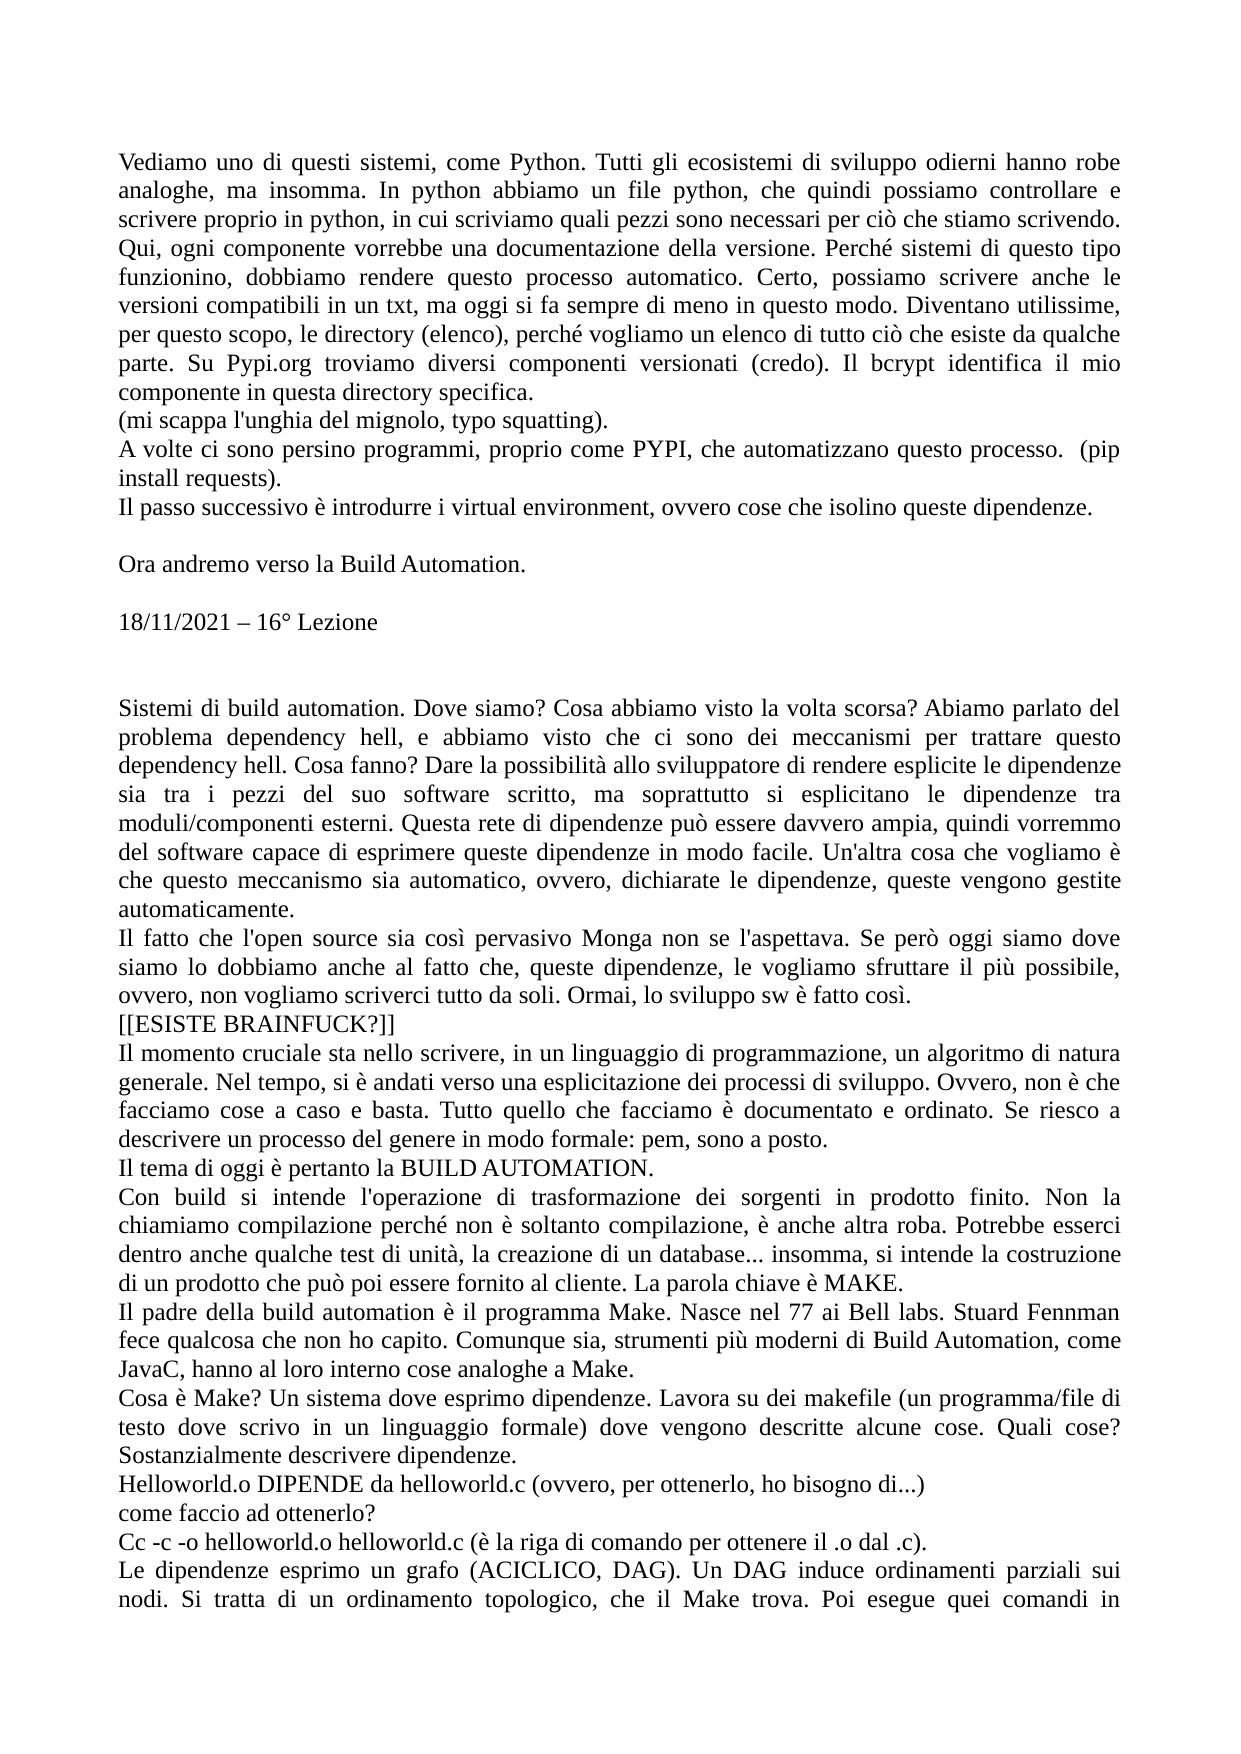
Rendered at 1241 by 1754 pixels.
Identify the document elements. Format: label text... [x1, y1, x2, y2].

text A volte ci sono persino programmi, proprio come PYPI, che automatizzano questo processo. (pip install requests). [118, 434, 1122, 492]
text Cc -c -o helloworld.o helloworld.c (è la riga di comando per ottenere il .o dal .c). [118, 1527, 1122, 1556]
text Helloworld.o DIPENDE da helloworld.c (ovvero, per ottenerlo, ho bisogno di...) [118, 1469, 1122, 1498]
text 18/11/2021 – 16° Lezione [118, 607, 1122, 636]
text Sistemi di build automation. Dove siamo? Cosa abbiamo visto la volta scorsa? Abiamo parlato del problema dependency hell, e abbiamo visto che ci sono dei meccanismi per trattare questo dependency hell. Cosa fanno? Dare la possibilità allo sviluppatore di rendere esplicite le dipendenze sia tra i pezzi del suo software scritto, ma soprattutto si esplicitano le dipendenze tra moduli/componenti esterni. Questa rete di dipendenze può essere davvero ampia, quindi vorremmo del software capace di esprimere queste dipendenze in modo facile. Un'altra cosa che vogliamo è che questo meccanismo sia automatico, ovvero, dichiarate le dipendenze, queste vengono gestite automaticamente. [118, 693, 1122, 923]
text [[ESISTE BRAINFUCK?]] [118, 1009, 1122, 1038]
text Ora andremo verso la Build Automation. [118, 549, 1122, 578]
text Il momento cruciale sta nello scrivere, in un linguaggio di programmazione, un algoritmo di natura generale. Nel tempo, si è andati verso una esplicitazione dei processi di sviluppo. Ovvero, non è che facciamo cose a caso e basta. Tutto quello che facciamo è documentato e ordinato. Se riesco a descrivere un processo del genere in modo formale: pem, sono a posto. [118, 1038, 1122, 1153]
text (mi scappa l'unghia del mignolo, typo squatting). [118, 406, 1122, 434]
text come faccio ad ottenerlo? [118, 1498, 1122, 1527]
text Le dipendenze esprimo un grafo (ACICLICO, DAG). Un DAG induce ordinamenti parziali sui nodi. Si tratta di un ordinamento topologico, che il Make trova. Poi esegue quei comandi in [118, 1556, 1122, 1613]
text Con build si intende l'operazione di trasformazione dei sorgenti in prodotto finito. Non la chiamiamo compilazione perché non è soltanto compilazione, è anche altra roba. Potrebbe esserci dentro anche qualche test di unità, la creazione di un database... insomma, si intende la costruzione di un prodotto che può poi essere fornito al cliente. La parola chiave è MAKE. [118, 1182, 1122, 1297]
text Il padre della build automation è il programma Make. Nasce nel 77 ai Bell labs. Stuard Fennman fece qualcosa che non ho capito. Comunque sia, strumenti più moderni di Build Automation, come JavaC, hanno al loro interno cose analoghe a Make. [118, 1297, 1122, 1383]
text Cosa è Make? Un sistema dove esprimo dipendenze. Lavora su dei makefile (un programma/file di testo dove scrivo in un linguaggio formale) dove vengono descritte alcune cose. Quali cose? Sostanzialmente descrivere dipendenze. [118, 1383, 1122, 1469]
text Vediamo uno di questi sistemi, come Python. Tutti gli ecosistemi di sviluppo odierni hanno robe analoghe, ma insomma. In python abbiamo un file python, che quindi possiamo controllare e scrivere proprio in python, in cui scriviamo quali pezzi sono necessari per ciò che stiamo scrivendo. Qui, ogni componente vorrebbe una documentazione della versione. Perché sistemi di questo tipo funzionino, dobbiamo rendere questo processo automatico. Certo, possiamo scrivere anche le versioni compatibili in un txt, ma oggi si fa sempre di meno in questo modo. Diventano utilissime, per questo scopo, le directory (elenco), perché vogliamo un elenco di tutto ciò che esiste da qualche parte. Su Pypi.org troviamo diversi componenti versionati (credo). Il bcrypt identifica il mio componente in questa directory specifica. [118, 147, 1122, 406]
text Il tema di oggi è pertanto la BUILD AUTOMATION. [118, 1153, 1122, 1182]
text Il fatto che l'open source sia così pervasivo Monga non se l'aspettava. Se però oggi siamo dove siamo lo dobbiamo anche al fatto che, queste dipendenze, le vogliamo sfruttare il più possibile, ovvero, non vogliamo scriverci tutto da soli. Ormai, lo sviluppo sw è fatto così. [118, 923, 1122, 1009]
text Il passo successivo è introdurre i virtual environment, ovvero cose che isolino queste dipendenze. [118, 492, 1122, 521]
